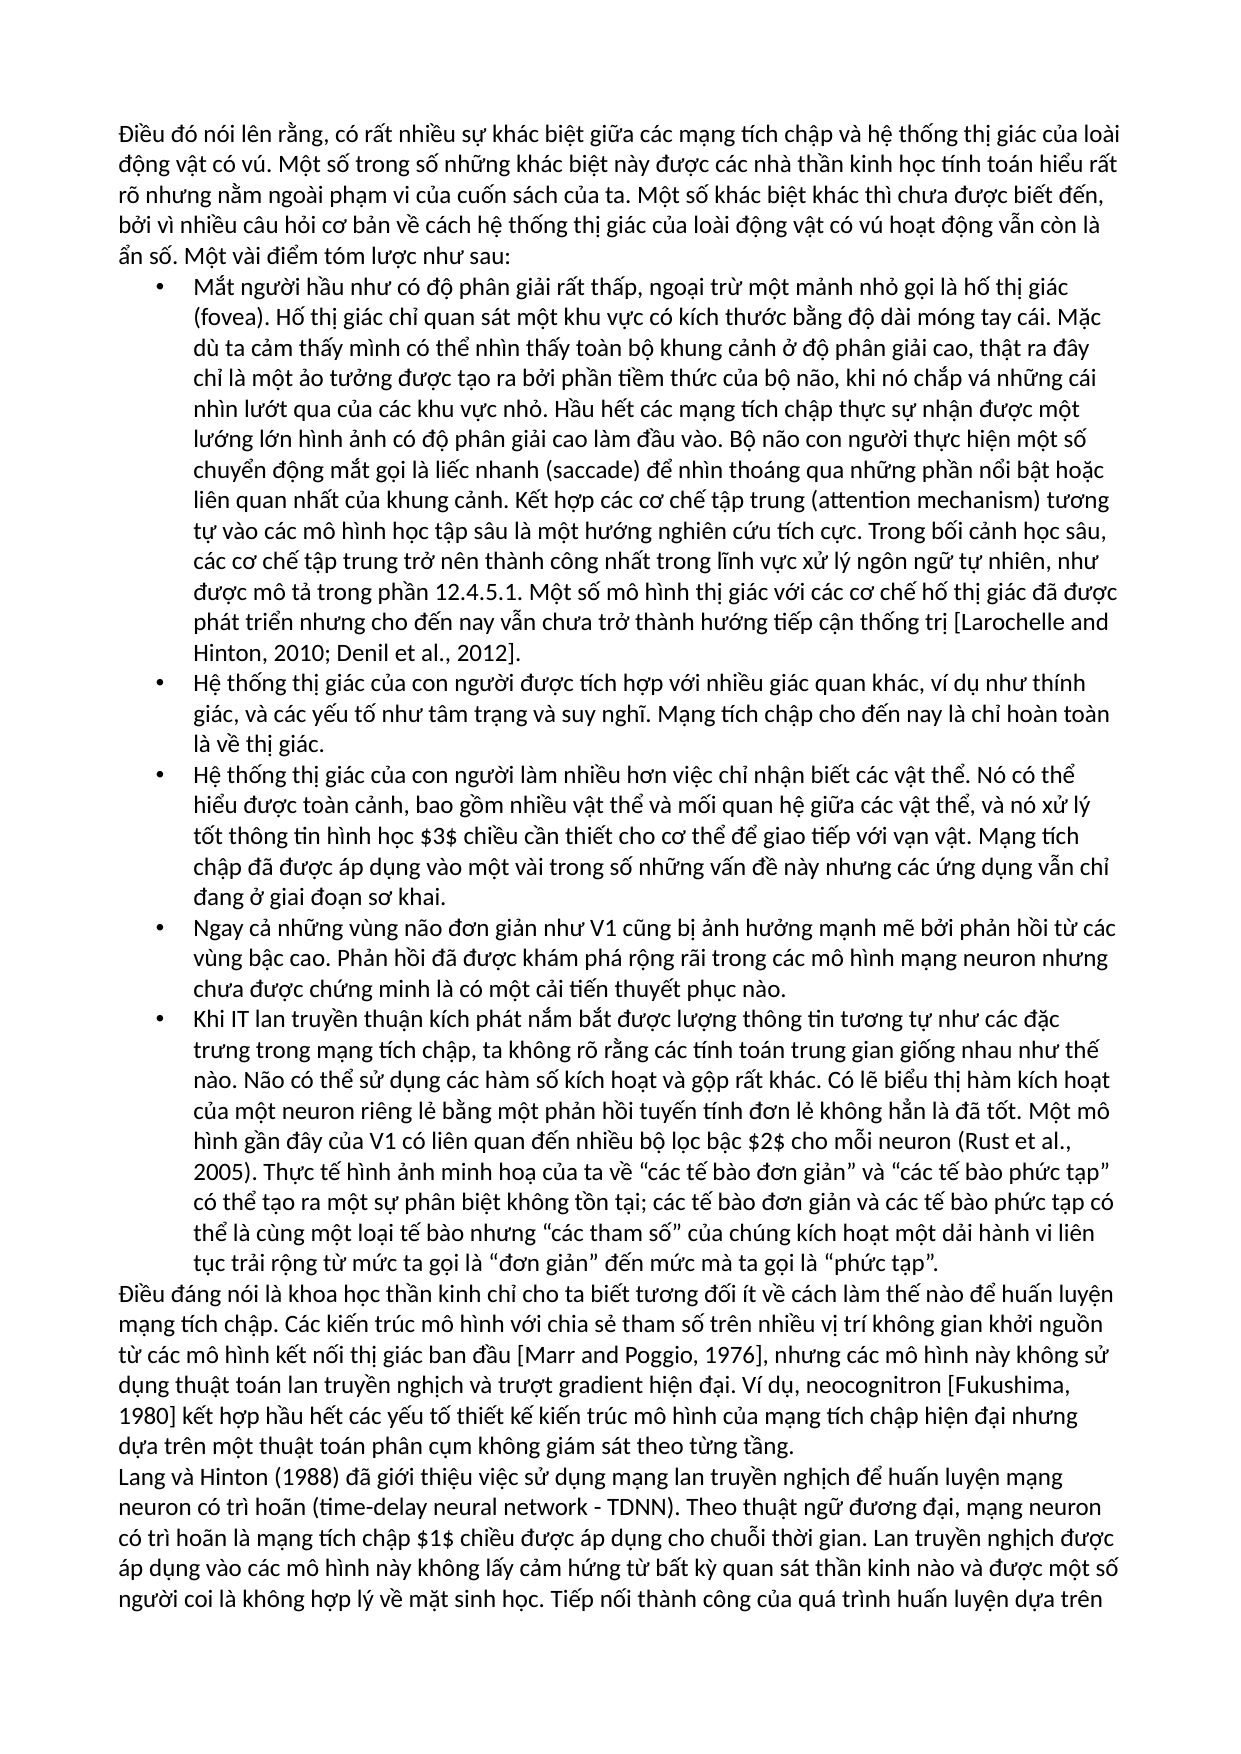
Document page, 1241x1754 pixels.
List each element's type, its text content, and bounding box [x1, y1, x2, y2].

list Mắt người hầu như có độ phân giải rất thấp, ngoại trừ một mảnh nhỏ gọi là hố thị giác (fovea). Hố thị giác chỉ quan sát một khu vực có kích thước bằng độ dài móng tay cái. Mặc dù ta cảm thấy mình có thể nhìn thấy toàn bộ khung cảnh ở độ phân giải cao, thật ra đây chỉ là một ảo tưởng được tạo ra bởi phần tiềm thức của bộ não, khi nó chắp vá những cái nhìn lướt qua của các khu vực nhỏ. Hầu hết các mạng tích chập thực sự nhận được một lướng lớn hình ảnh có độ phân giải cao làm đầu vào. Bộ não con người thực hiện một số chuyển động mắt gọi là liếc nhanh (saccade) để nhìn thoáng qua những phần nổi bật hoặc liên quan nhất của khung cảnh. Kết hợp các cơ chế tập trung (attention mechanism) tương tự vào các mô hình học tập sâu là một hướng nghiên cứu tích cực. Trong bối cảnh học sâu, các cơ chế tập trung trở nên thành công nhất trong lĩnh vực xử lý ngôn ngữ tự nhiên, như được mô tả trong phần 12.4.5.1. Một số mô hình thị giác với các cơ chế hố thị giác đã được phát triển nhưng cho đến nay vẫn chưa trở thành hướng tiếp cận thống trị [Larochelle and Hinton, 2010; Denil et al., 2012]. [156, 271, 1122, 667]
text Điều đáng nói là khoa học thần kinh chỉ cho ta biết tương đối ít về cách làm thế nào để huấn luyện mạng tích chập. Các kiến trúc mô hình với chia sẻ tham số trên nhiều vị trí không gian khởi nguồn từ các mô hình kết nối thị giác ban đầu [Marr and Poggio, 1976], nhưng các mô hình này không sử dụng thuật toán lan truyền nghịch và trượt gradient hiện đại. Ví dụ, neocognitron [Fukushima, 1980] kết hợp hầu hết các yếu tố thiết kế kiến trúc mô hình của mạng tích chập hiện đại nhưng dựa trên một thuật toán phân cụm không giám sát theo từng tầng. [118, 1278, 1122, 1461]
list Hệ thống thị giác của con người làm nhiều hơn việc chỉ nhận biết các vật thể. Nó có thể hiểu được toàn cảnh, bao gồm nhiều vật thể và mối quan hệ giữa các vật thể, và nó xử lý tốt thông tin hình học $3$ chiều cần thiết cho cơ thể để giao tiếp với vạn vật. Mạng tích chập đã được áp dụng vào một vài trong số những vấn đề này nhưng các ứng dụng vẫn chỉ đang ở giai đoạn sơ khai. [156, 759, 1122, 912]
list Khi IT lan truyền thuận kích phát nắm bắt được lượng thông tin tương tự như các đặc trưng trong mạng tích chập, ta không rõ rằng các tính toán trung gian giống nhau như thế nào. Não có thể sử dụng các hàm số kích hoạt và gộp rất khác. Có lẽ biểu thị hàm kích hoạt của một neuron riêng lẻ bằng một phản hồi tuyến tính đơn lẻ không hẳn là đã tốt. Một mô hình gần đây của V1 có liên quan đến nhiều bộ lọc bậc $2$ cho mỗi neuron (Rust et al., 2005). Thực tế hình ảnh minh hoạ của ta về “các tế bào đơn giản” và “các tế bào phức tạp” có thể tạo ra một sự phân biệt không tồn tại; các tế bào đơn giản và các tế bào phức tạp có thể là cùng một loại tế bào nhưng “các tham số” của chúng kích hoạt một dải hành vi liên tục trải rộng từ mức ta gọi là “đơn giản” đến mức mà ta gọi là “phức tạp”. [156, 1003, 1122, 1278]
list Ngay cả những vùng não đơn giản như V1 cũng bị ảnh hưởng mạnh mẽ bởi phản hồi từ các vùng bậc cao. Phản hồi đã được khám phá rộng rãi trong các mô hình mạng neuron nhưng chưa được chứng minh là có một cải tiến thuyết phục nào. [156, 912, 1122, 1003]
list Hệ thống thị giác của con người được tích hợp với nhiều giác quan khác, ví dụ như thính giác, và các yếu tố như tâm trạng và suy nghĩ. Mạng tích chập cho đến nay là chỉ hoàn toàn là về thị giác. [156, 667, 1122, 759]
text Điều đó nói lên rằng, có rất nhiều sự khác biệt giữa các mạng tích chập và hệ thống thị giác của loài động vật có vú. Một số trong số những khác biệt này được các nhà thần kinh học tính toán hiểu rất rõ nhưng nằm ngoài phạm vi của cuốn sách của ta. Một số khác biệt khác thì chưa được biết đến, bởi vì nhiều câu hỏi cơ bản về cách hệ thống thị giác của loài động vật có vú hoạt động vẫn còn là ẩn số. Một vài điểm tóm lược như sau: [118, 118, 1122, 271]
text Lang và Hinton (1988) đã giới thiệu việc sử dụng mạng lan truyền nghịch để huấn luyện mạng neuron có trì hoãn (time-delay neural network - TDNN). Theo thuật ngữ đương đại, mạng neuron có trì hoãn là mạng tích chập $1$ chiều được áp dụng cho chuỗi thời gian. Lan truyền nghịch được áp dụng vào các mô hình này không lấy cảm hứng từ bất kỳ quan sát thần kinh nào và được một số người coi là không hợp lý về mặt sinh học. Tiếp nối thành công của quá trình huấn luyện dựa trên [118, 1461, 1122, 1614]
